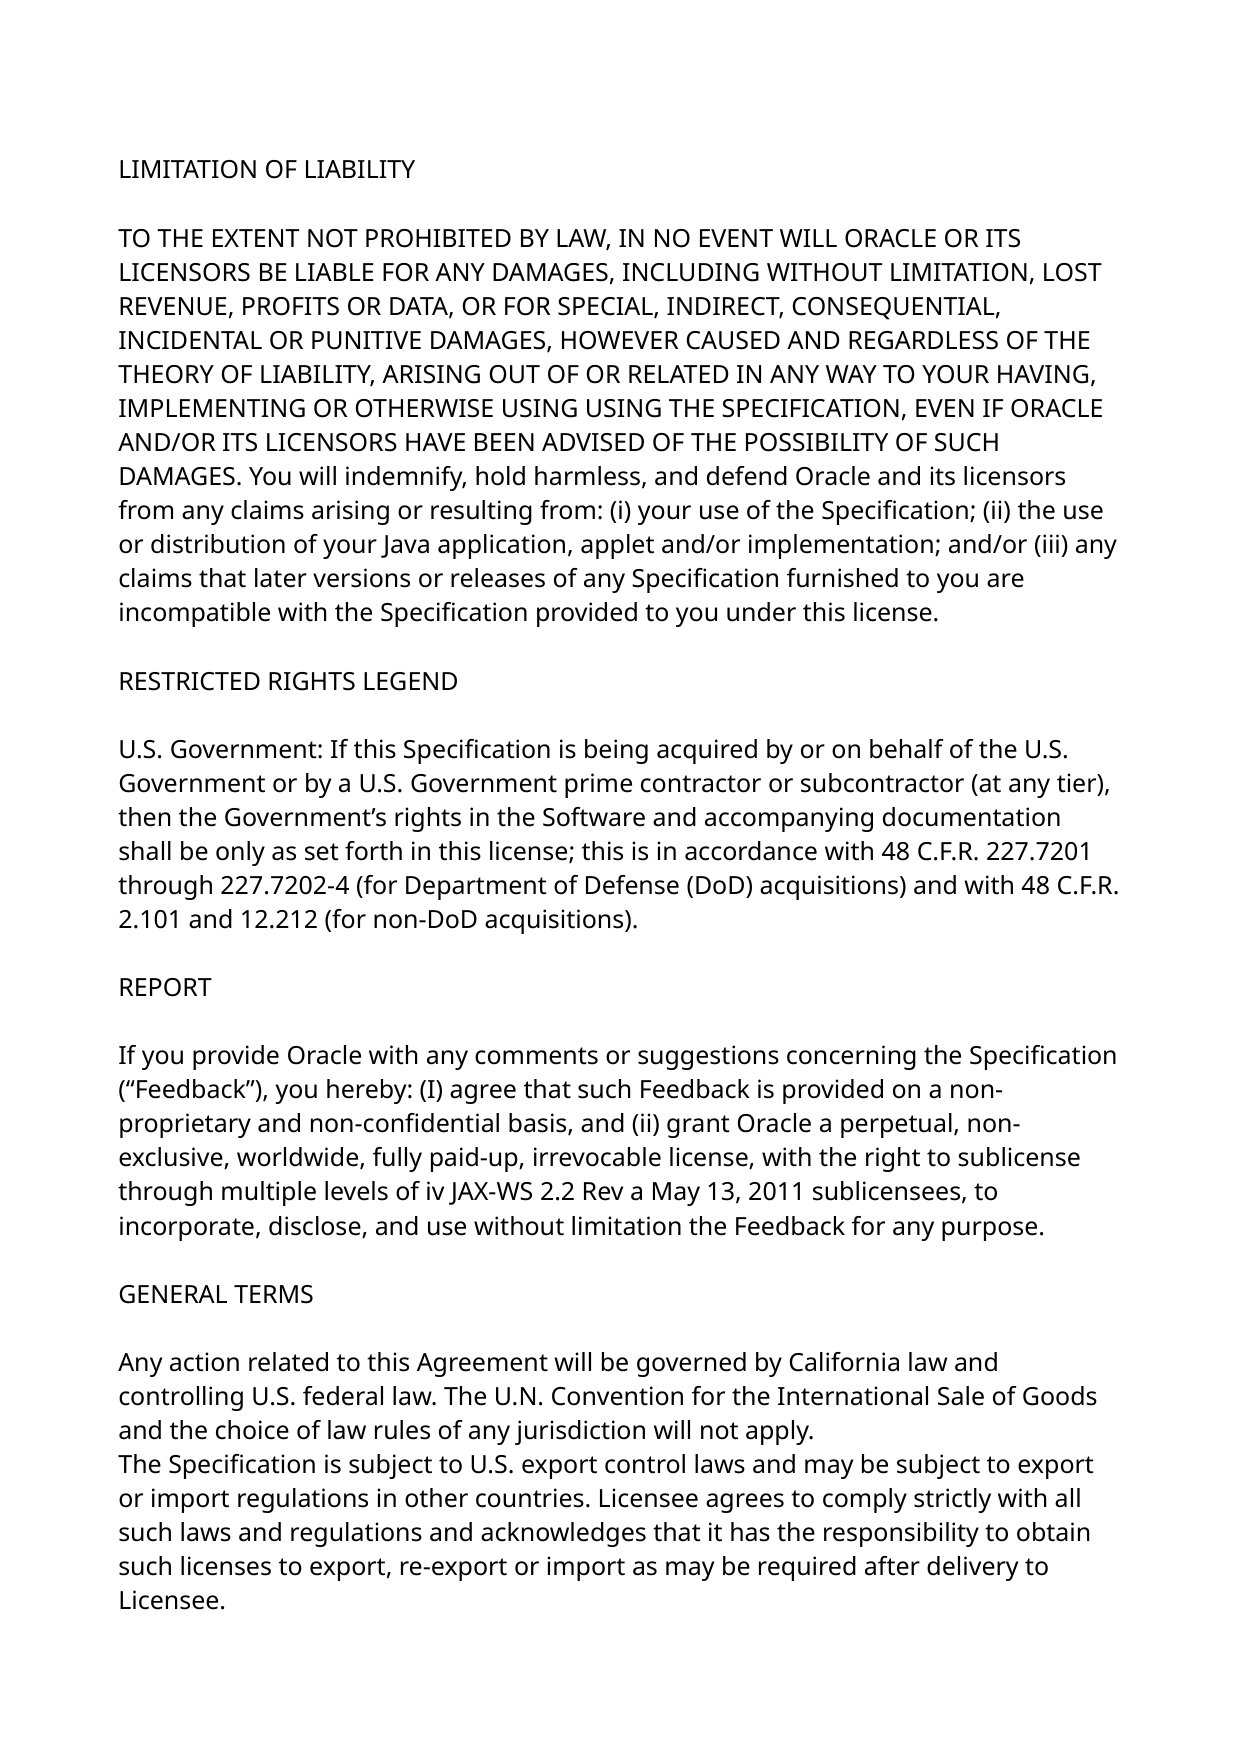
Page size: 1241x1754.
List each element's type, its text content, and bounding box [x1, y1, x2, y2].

text REPORT [118, 970, 1122, 1004]
text LIMITATION OF LIABILITY [118, 152, 1122, 186]
text U.S. Government: If this Specification is being acquired by or on behalf of the U.S. Government or by a U.S. Government prime contractor or subcontractor (at any tier), then the Government’s rights in the Software and accompanying documentation shall be only as set forth in this license; this is in accordance with 48 C.F.R. 227.7201 through 227.7202-4 (for Department of Defense (DoD) acquisitions) and with 48 C.F.R. 2.101 and 12.212 (for non-DoD acquisitions). [118, 731, 1122, 936]
text If you provide Oracle with any comments or suggestions concerning the Specification (“Feedback”), you hereby: (I) agree that such Feedback is provided on a non-proprietary and non-confidential basis, and (ii) grant Oracle a perpetual, non-exclusive, worldwide, fully paid-up, irrevocable license, with the right to sublicense through multiple levels of iv JAX-WS 2.2 Rev a May 13, 2011 sublicensees, to incorporate, disclose, and use without limitation the Feedback for any purpose. [118, 1038, 1122, 1242]
text RESTRICTED RIGHTS LEGEND [118, 663, 1122, 697]
text The Specification is subject to U.S. export control laws and may be subject to export or import regulations in other countries. Licensee agrees to comply strictly with all such laws and regulations and acknowledges that it has the responsibility to obtain such licenses to export, re-export or import as may be required after delivery to Licensee. [118, 1447, 1122, 1617]
text Any action related to this Agreement will be governed by California law and controlling U.S. federal law. The U.N. Convention for the International Sale of Goods and the choice of law rules of any jurisdiction will not apply. [118, 1344, 1122, 1447]
text TO THE EXTENT NOT PROHIBITED BY LAW, IN NO EVENT WILL ORACLE OR ITS LICENSORS BE LIABLE FOR ANY DAMAGES, INCLUDING WITHOUT LIMITATION, LOST REVENUE, PROFITS OR DATA, OR FOR SPECIAL, INDIRECT, CONSEQUENTIAL, INCIDENTAL OR PUNITIVE DAMAGES, HOWEVER CAUSED AND REGARDLESS OF THE THEORY OF LIABILITY, ARISING OUT OF OR RELATED IN ANY WAY TO YOUR HAVING, IMPLEMENTING OR OTHERWISE USING USING THE SPECIFICATION, EVEN IF ORACLE AND/OR ITS LICENSORS HAVE BEEN ADVISED OF THE POSSIBILITY OF SUCH DAMAGES. You will indemnify, hold harmless, and defend Oracle and its licensors from any claims arising or resulting from: (i) your use of the Specification; (ii) the use or distribution of your Java application, applet and/or implementation; and/or (iii) any claims that later versions or releases of any Specification furnished to you are incompatible with the Specification provided to you under this license. [118, 220, 1122, 629]
text GENERAL TERMS [118, 1276, 1122, 1310]
